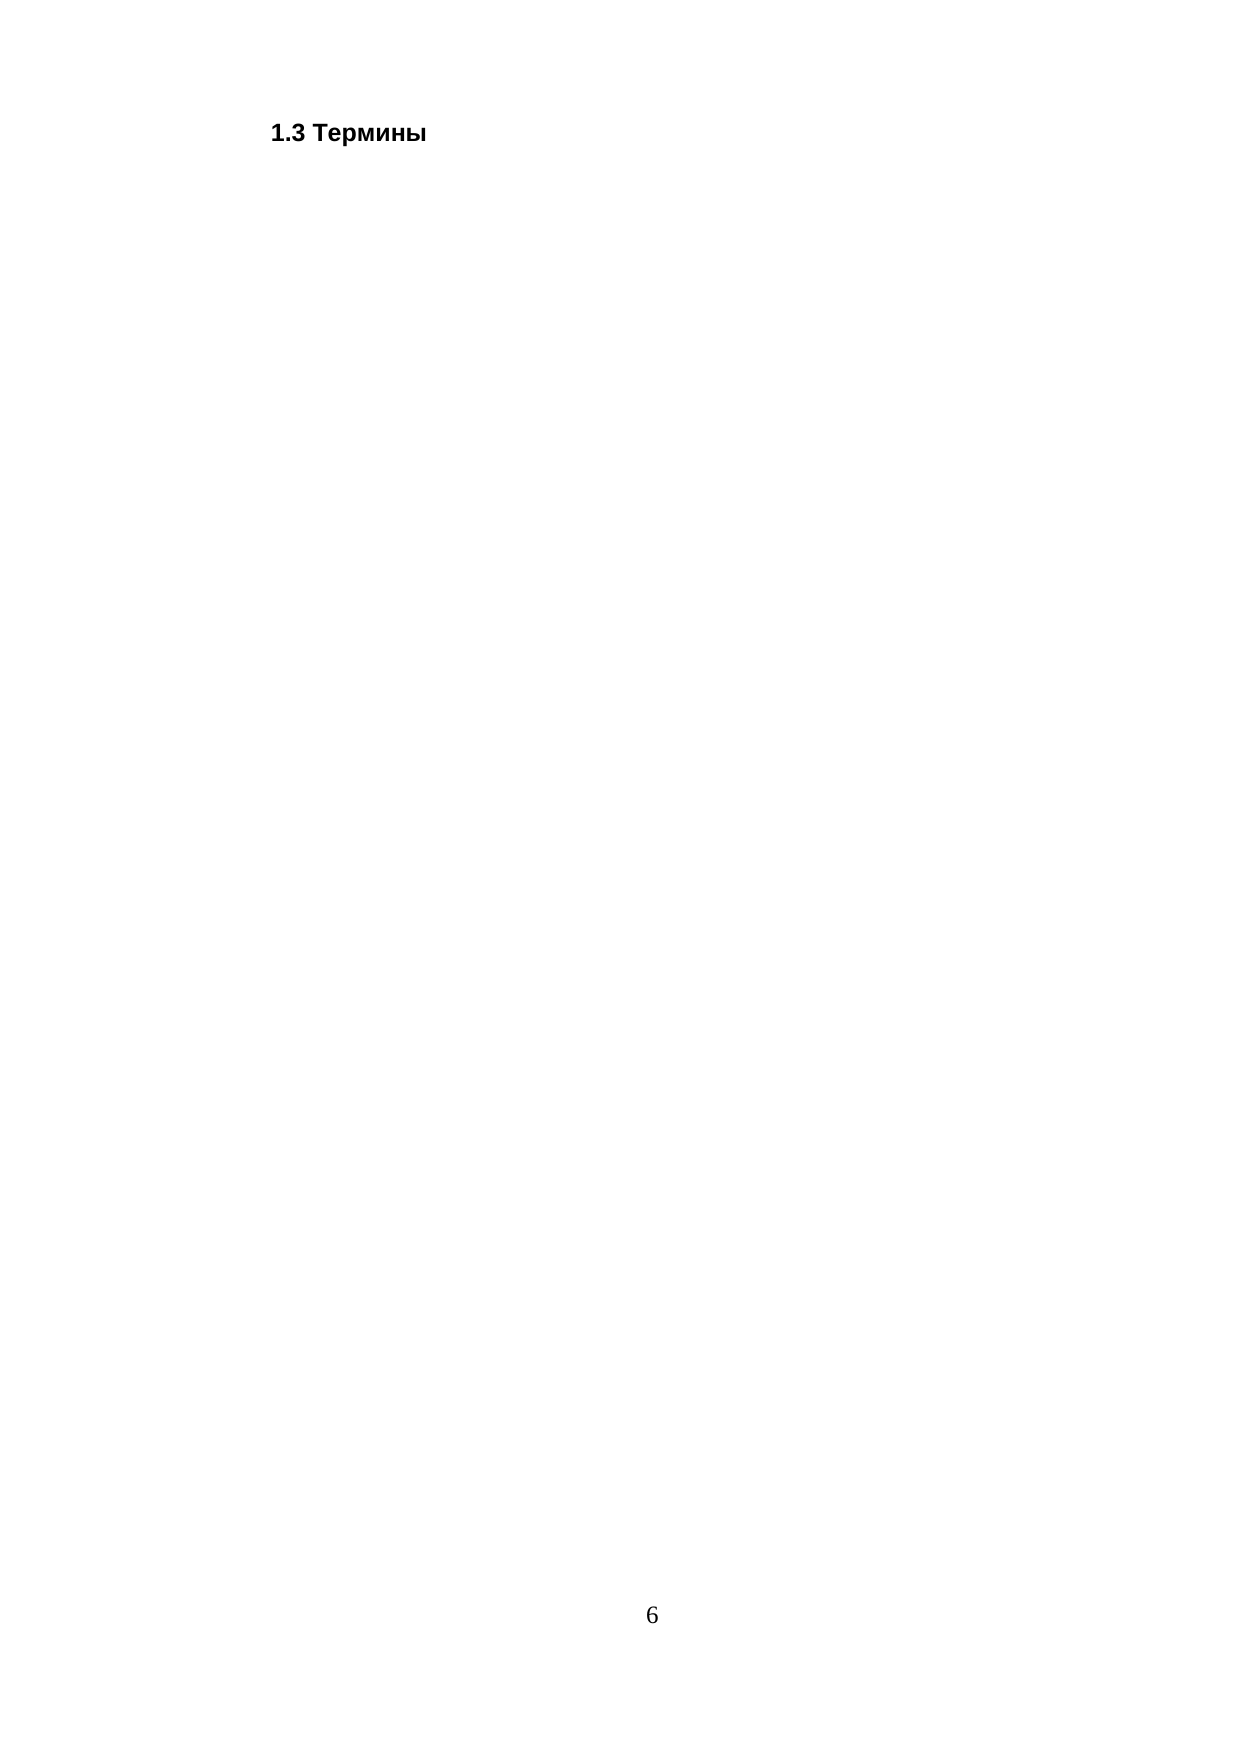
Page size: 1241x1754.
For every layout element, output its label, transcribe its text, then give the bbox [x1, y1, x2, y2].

subtitle Термины [182, 118, 1122, 147]
